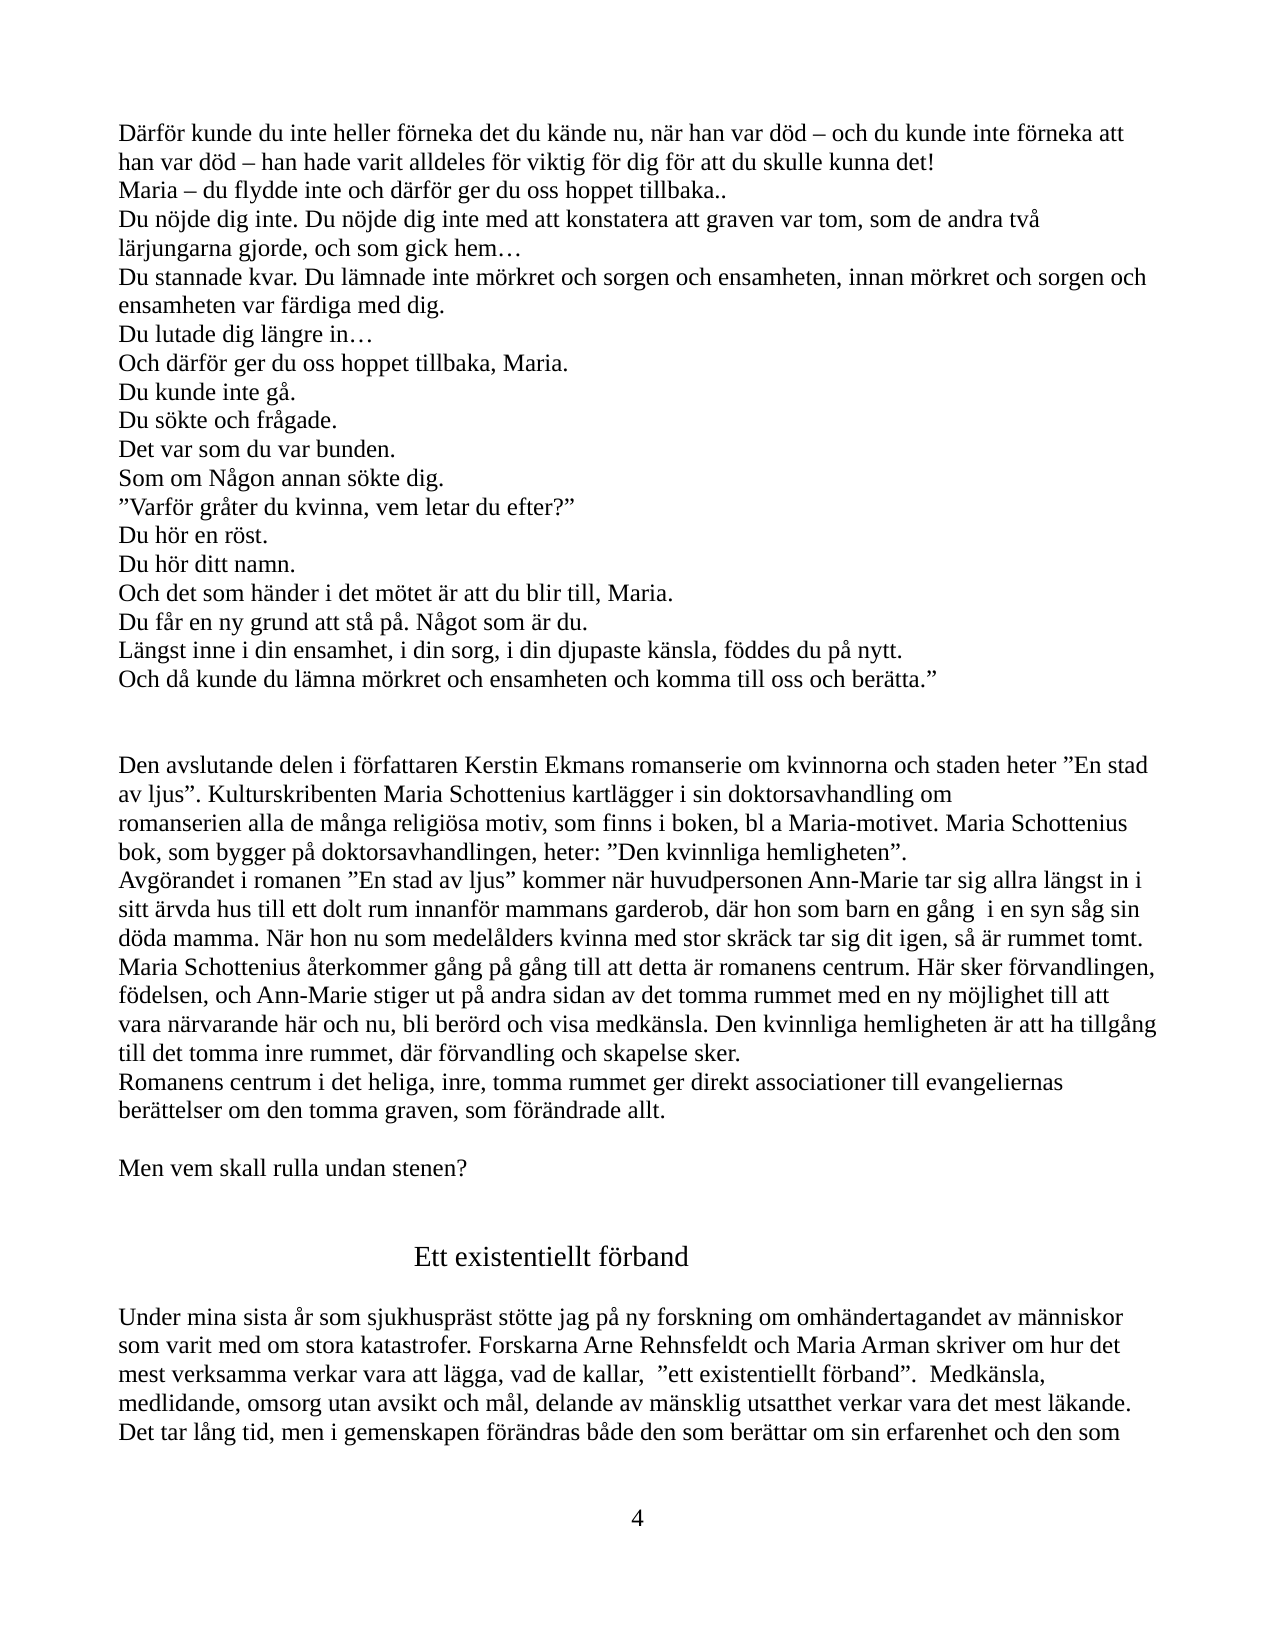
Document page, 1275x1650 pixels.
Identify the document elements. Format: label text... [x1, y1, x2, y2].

text Den avslutande delen i författaren Kerstin Ekmans romanserie om kvinnorna och staden heter ”En stad av ljus”. Kulturskribenten Maria Schottenius kartlägger i sin doktorsavhandling om [118, 751, 1157, 808]
text Maria – du flydde inte och därför ger du oss hoppet tillbaka.. [118, 176, 1157, 204]
text Och därför ger du oss hoppet tillbaka, Maria. [118, 348, 1157, 377]
text Det var som du var bunden. [118, 434, 1157, 463]
text Du nöjde dig inte. Du nöjde dig inte med att konstatera att graven var tom, som de andra två lärjungarna gjorde, och som gick hem… [118, 204, 1157, 262]
text romanserien alla de många religiösa motiv, som finns i boken, bl a Maria-motivet. Maria Schottenius bok, som bygger på doktorsavhandlingen, heter: ”Den kvinnliga hemligheten”. [118, 808, 1157, 866]
text Du stannade kvar. Du lämnade inte mörkret och sorgen och ensamheten, innan mörkret och sorgen och ensamheten var färdiga med dig. [118, 262, 1157, 319]
text Och det som händer i det mötet är att du blir till, Maria. [118, 578, 1157, 607]
text Du sökte och frågade. [118, 406, 1157, 434]
text Du lutade dig längre in… [118, 319, 1157, 348]
text Som om Någon annan sökte dig. [118, 463, 1157, 492]
text Du hör ditt namn. [118, 549, 1157, 578]
text Romanens centrum i det heliga, inre, tomma rummet ger direkt associationer till evangeliernas berättelser om den tomma graven, som förändrade allt. [118, 1067, 1157, 1124]
text Men vem skall rulla undan stenen? [118, 1153, 1157, 1182]
text Därför kunde du inte heller förneka det du kände nu, när han var död – och du kunde inte förneka att han var död – han hade varit alldeles för viktig för dig för att du skulle kunna det! [118, 118, 1157, 176]
text Avgörandet i romanen ”En stad av ljus” kommer när huvudpersonen Ann-Marie tar sig allra längst in i sitt ärvda hus till ett dolt rum innanför mammans garderob, där hon som barn en gång i en syn såg sin döda mamma. När hon nu som medelålders kvinna med stor skräck tar sig dit igen, så är rummet tomt. Maria Schottenius återkommer gång på gång till att detta är romanens centrum. Här sker förvandlingen, födelsen, och Ann-Marie stiger ut på andra sidan av det tomma rummet med en ny möjlighet till att vara närvarande här och nu, bli berörd och visa medkänsla. Den kvinnliga hemligheten är att ha tillgång till det tomma inre rummet, där förvandling och skapelse sker. [118, 866, 1157, 1067]
text ”Varför gråter du kvinna, vem letar du efter?” [118, 492, 1157, 521]
text Du kunde inte gå. [118, 377, 1157, 406]
text Under mina sista år som sjukhuspräst stötte jag på ny forskning om omhändertagandet av människor som varit med om stora katastrofer. Forskarna Arne Rehnsfeldt och Maria Arman skriver om hur det mest verksamma verkar vara att lägga, vad de kallar, ”ett existentiellt förband”. Medkänsla, medlidande, omsorg utan avsikt och mål, delande av mänsklig utsatthet verkar vara det mest läkande. Det tar lång tid, men i gemenskapen förändras både den som berättar om sin erfarenhet och den som [118, 1302, 1157, 1445]
text Du får en ny grund att stå på. Något som är du. [118, 607, 1157, 636]
text Längst inne i din ensamhet, i din sorg, i din djupaste känsla, föddes du på nytt. [118, 636, 1157, 664]
text Och då kunde du lämna mörkret och ensamheten och komma till oss och berätta.” [118, 664, 1157, 693]
text Du hör en röst. [118, 521, 1157, 549]
text Ett existentiellt förband [118, 1239, 1157, 1273]
